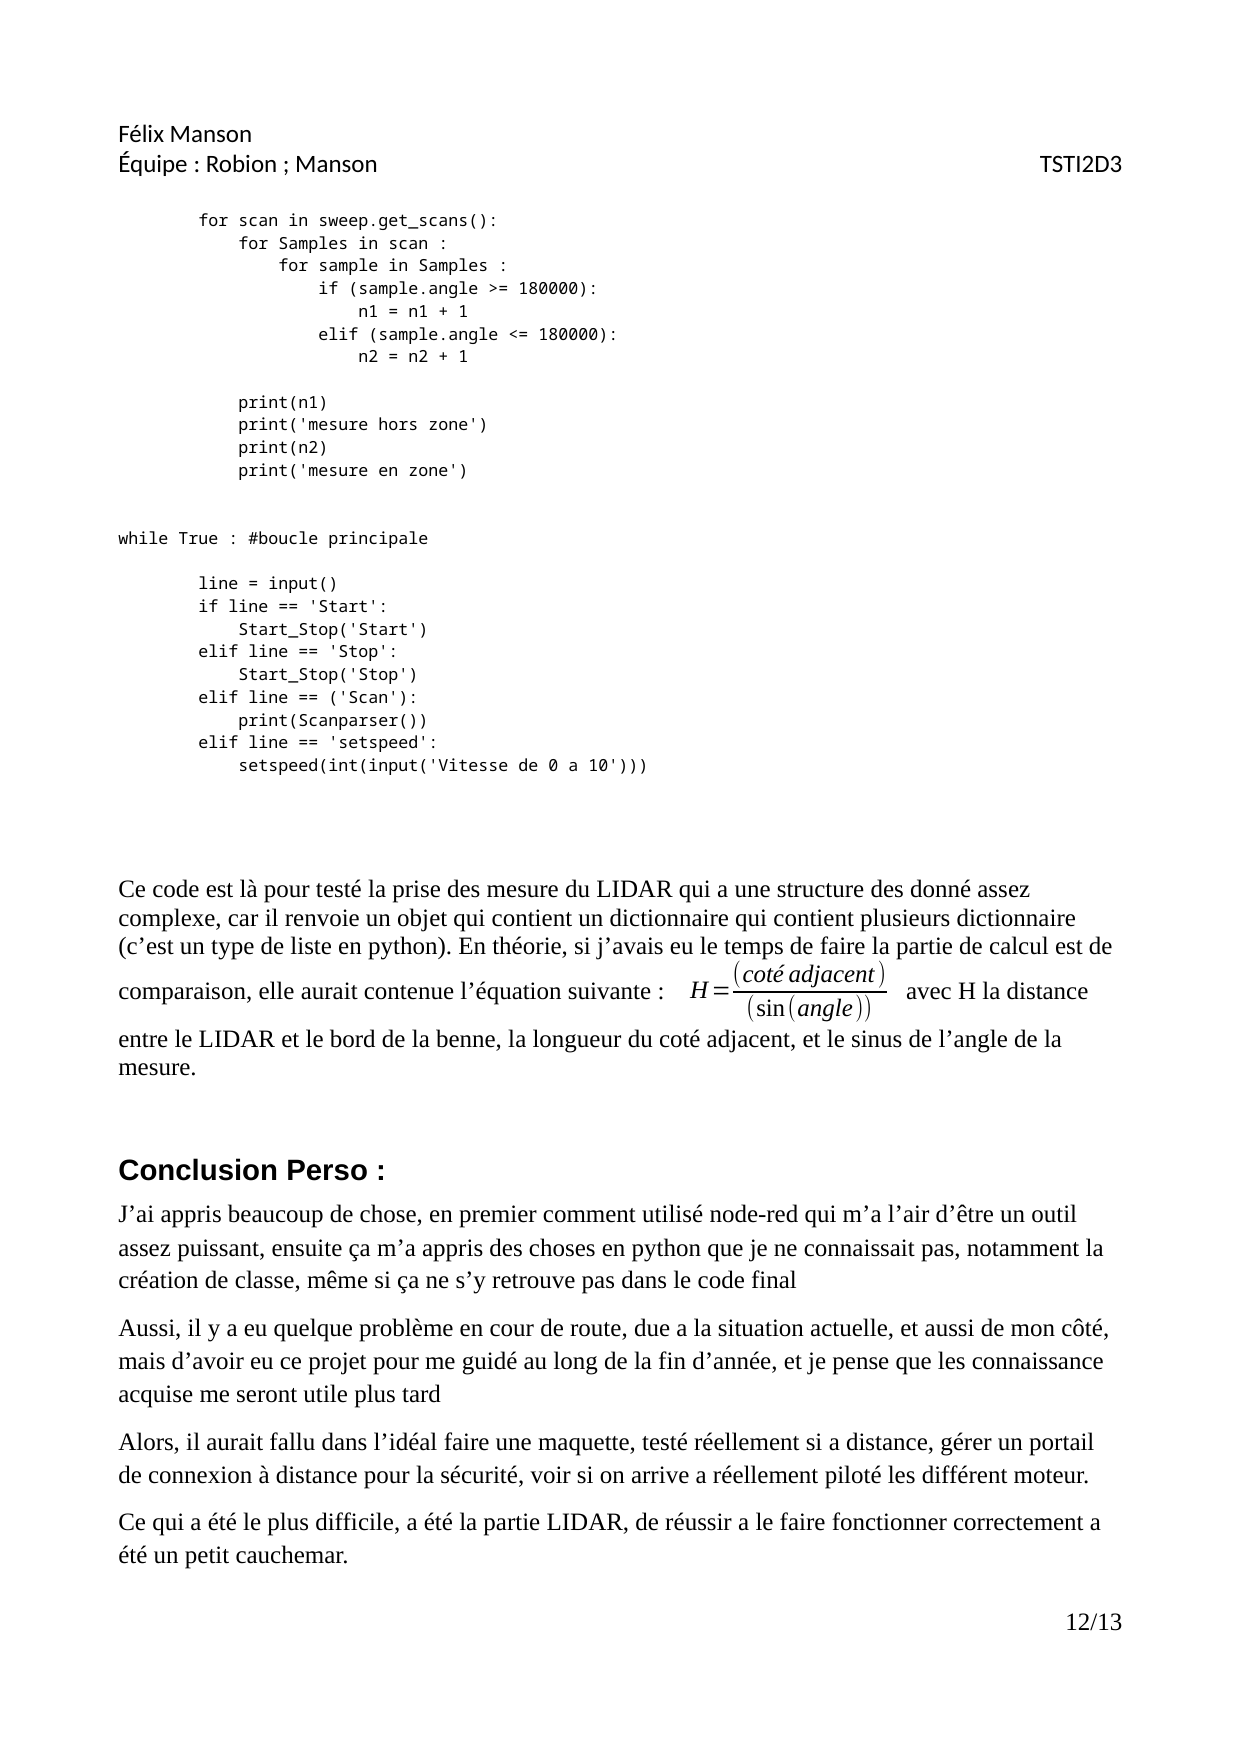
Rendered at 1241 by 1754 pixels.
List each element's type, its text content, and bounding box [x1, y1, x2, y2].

text for sample in Samples : [118, 254, 1122, 277]
subtitle Conclusion Perso : [118, 1153, 1122, 1187]
text print(n2) [118, 436, 1122, 458]
text elif (sample.angle <= 180000): [118, 322, 1122, 345]
text line = input() [118, 572, 1122, 595]
text print('mesure hors zone') [118, 413, 1122, 436]
text Start_Stop('Stop') [118, 663, 1122, 686]
text if (sample.angle >= 180000): [118, 277, 1122, 299]
text setspeed(int(input('Vitesse de 0 a 10'))) [118, 754, 1122, 776]
text print(n1) [118, 390, 1122, 413]
text if line == 'Start': [118, 595, 1122, 617]
text print(Scanparser()) [118, 708, 1122, 731]
text n2 = n2 + 1 [118, 345, 1122, 368]
text n1 = n1 + 1 [118, 299, 1122, 322]
text Ce code est là pour testé la prise des mesure du LIDAR qui a une structure des donné assez complexe, car il renvoie un objet qui contient un dictionnaire qui contient plusieurs dictionnaire (c’est un type de liste en python). En théorie, si j’avais eu le temps de faire la partie de calcul est de comparaison, elle aurait contenue l’équation suivante : avec H la distance entre le LIDAR et le bord de la benne, la longueur du coté adjacent, et le sinus de l’angle de la mesure. [118, 874, 1122, 1081]
text for scan in sweep.get_scans(): [118, 209, 1122, 231]
text elif line == 'setspeed': [118, 731, 1122, 754]
text print('mesure en zone') [118, 458, 1122, 481]
text Ce qui a été le plus difficile, a été la partie LIDAR, de réussir a le faire fonctionner correctement a été un petit cauchemar. [118, 1507, 1122, 1569]
text Alors, il aurait fallu dans l’idéal faire une maquette, testé réellement si a distance, gérer un portail de connexion à distance pour la sécurité, voir si on arrive a réellement piloté les différent moteur. [118, 1427, 1122, 1489]
text elif line == 'Stop': [118, 640, 1122, 663]
text Start_Stop('Start') [118, 617, 1122, 640]
text while True : #boucle principale [118, 527, 1122, 549]
text J’ai appris beaucoup de chose, en premier comment utilisé node-red qui m’a l’air d’être un outil assez puissant, ensuite ça m’a appris des choses en python que je ne connaissait pas, notamment la création de classe, même si ça ne s’y retrouve pas dans le code final [118, 1199, 1122, 1294]
text Aussi, il y a eu quelque problème en cour de route, due a la situation actuelle, et aussi de mon côté, mais d’avoir eu ce projet pour me guidé au long de la fin d’année, et je pense que les connaissance acquise me seront utile plus tard [118, 1313, 1122, 1408]
text for Samples in scan : [118, 231, 1122, 254]
text elif line == ('Scan'): [118, 686, 1122, 708]
